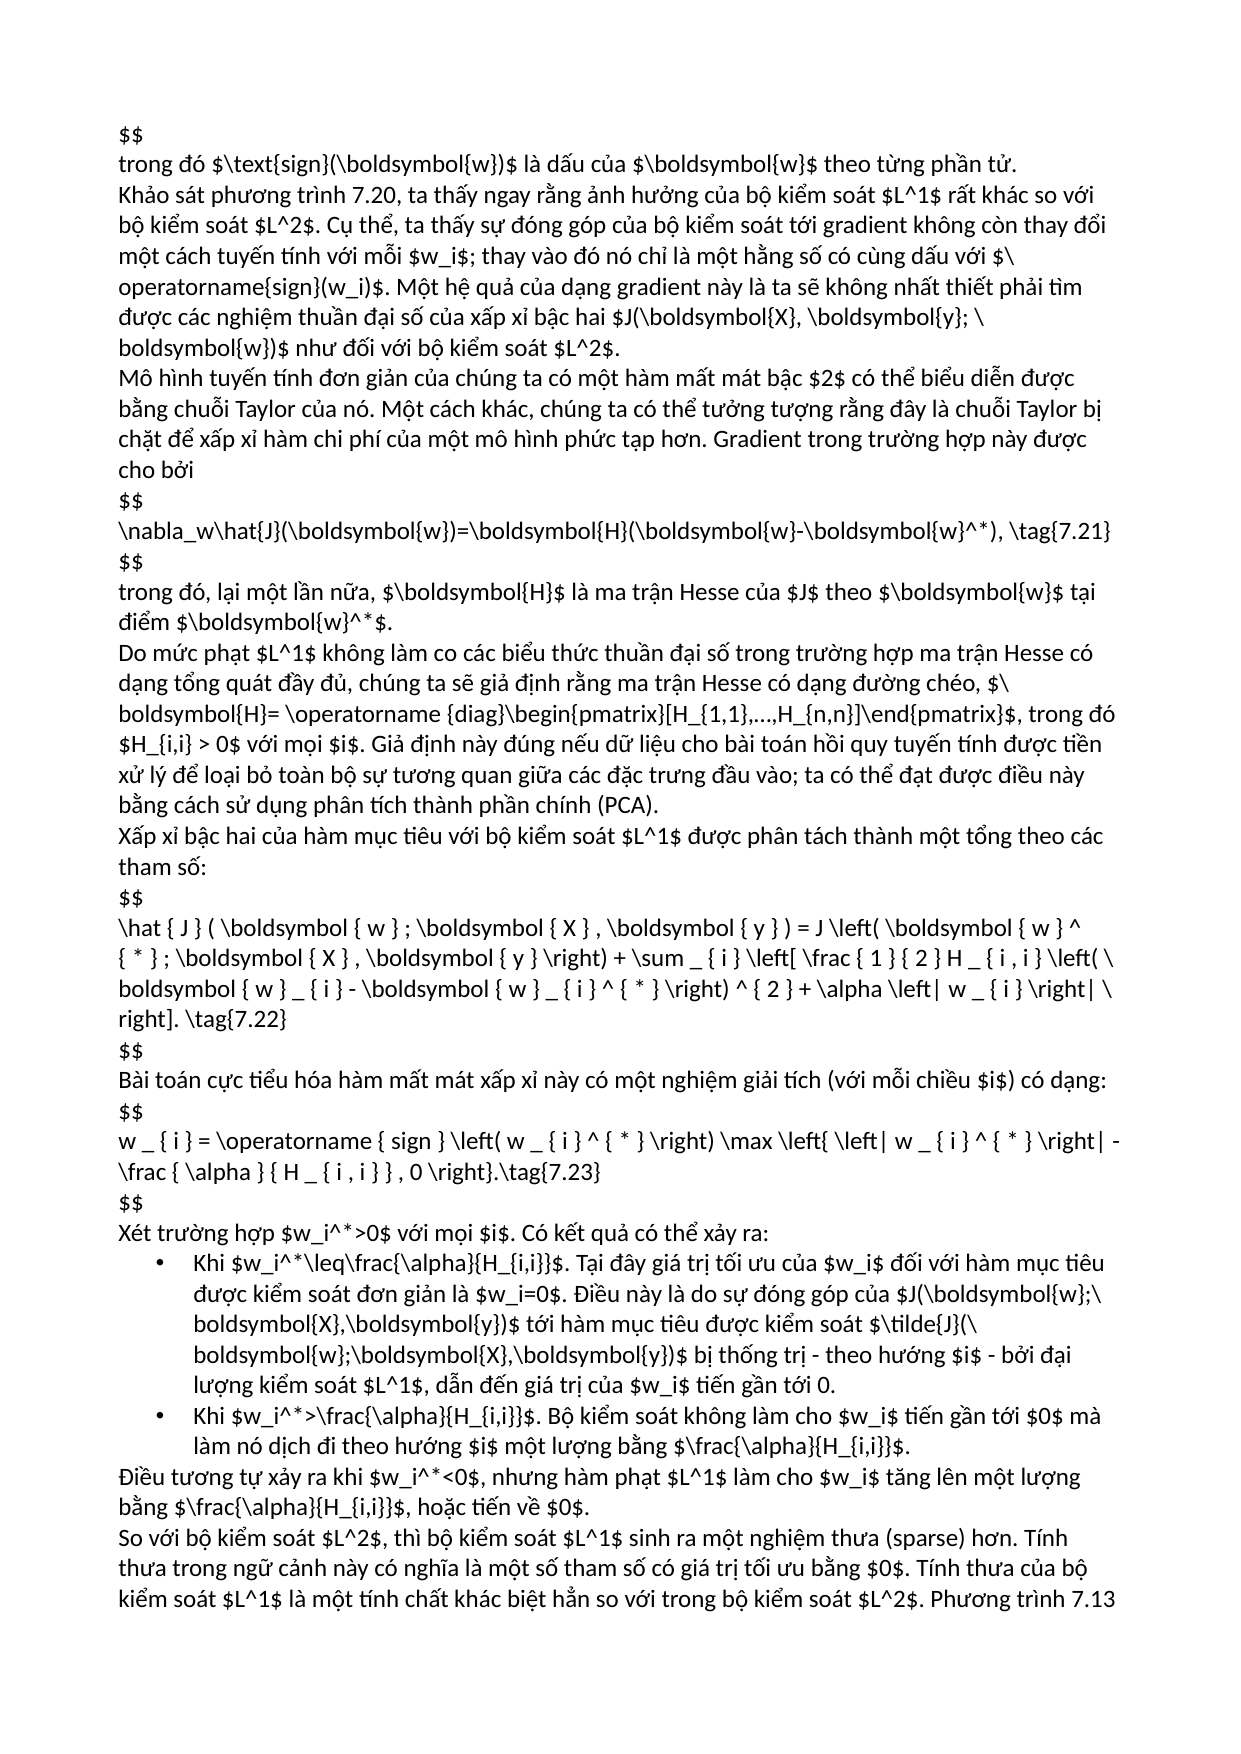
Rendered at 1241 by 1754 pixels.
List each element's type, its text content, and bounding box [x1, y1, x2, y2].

text \hat { J } ( \boldsymbol { w } ; \boldsymbol { X } , \boldsymbol { y } ) = J \left( \boldsymbol { w } ^ { * } ; \boldsymbol { X } , \boldsymbol { y } \right) + \sum _ { i } \left[ \frac { 1 } { 2 } H _ { i , i } \left( \boldsymbol { w } _ { i } - \boldsymbol { w } _ { i } ^ { * } \right) ^ { 2 } + \alpha \left| w _ { i } \right| \right]. \tag{7.22} [118, 912, 1122, 1034]
text Khảo sát phương trình 7.20, ta thấy ngay rằng ảnh hưởng của bộ kiểm soát $L^1$ rất khác so với bộ kiểm soát $L^2$. Cụ thể, ta thấy sự đóng góp của bộ kiểm soát tới gradient không còn thay đổi một cách tuyến tính với mỗi $w_i$; thay vào đó nó chỉ là một hằng số có cùng dấu với $\operatorname{sign}(w_i)$. Một hệ quả của dạng gradient này là ta sẽ không nhất thiết phải tìm được các nghiệm thuần đại số của xấp xỉ bậc hai $J(\boldsymbol{X}, \boldsymbol{y}; \boldsymbol{w})$ như đối với bộ kiểm soát $L^2$. [118, 179, 1122, 362]
text Bài toán cực tiểu hóa hàm mất mát xấp xỉ này có một nghiệm giải tích (với mỗi chiều $i$) có dạng: [118, 1064, 1122, 1095]
text So với bộ kiểm soát $L^2$, thì bộ kiểm soát $L^1$ sinh ra một nghiệm thưa (sparse) hơn. Tính thưa trong ngữ cảnh này có nghĩa là một số tham số có giá trị tối ưu bằng $0$. Tính thưa của bộ kiểm soát $L^1$ là một tính chất khác biệt hẳn so với trong bộ kiểm soát $L^2$. Phương trình 7.13 [118, 1522, 1122, 1614]
list Khi $w_i^*\leq\frac{\alpha}{H_{i,i}}$. Tại đây giá trị tối ưu của $w_i$ đối với hàm mục tiêu được kiểm soát đơn giản là $w_i=0$. Điều này là do sự đóng góp của $J(\boldsymbol{w};\boldsymbol{X},\boldsymbol{y})$ tới hàm mục tiêu được kiểm soát $\tilde{J}(\boldsymbol{w};\boldsymbol{X},\boldsymbol{y})$ bị thống trị - theo hướng $i$ - bởi đại lượng kiểm soát $L^1$, dẫn đến giá trị của $w_i$ tiến gần tới 0. [156, 1247, 1122, 1400]
text $$ [118, 1186, 1122, 1217]
text w _ { i } = \operatorname { sign } \left( w _ { i } ^ { * } \right) \max \left{ \left| w _ { i } ^ { * } \right| - \frac { \alpha } { H _ { i , i } } , 0 \right}.\tag{7.23} [118, 1125, 1122, 1186]
list Khi $w_i^*>\frac{\alpha}{H_{i,i}}$. Bộ kiểm soát không làm cho $w_i$ tiến gần tới $0$ mà làm nó dịch đi theo hướng $i$ một lượng bằng $\frac{\alpha}{H_{i,i}}$. [156, 1400, 1122, 1461]
text $$ [118, 881, 1122, 912]
text $$ [118, 545, 1122, 576]
text Xấp xỉ bậc hai của hàm mục tiêu với bộ kiểm soát $L^1$ được phân tách thành một tổng theo các tham số: [118, 820, 1122, 881]
text $$ [118, 118, 1122, 149]
text trong đó $\text{sign}(\boldsymbol{w})$ là dấu của $\boldsymbol{w}$ theo từng phần tử. [118, 149, 1122, 179]
text Xét trường hợp $w_i^*>0$ với mọi $i$. Có kết quả có thể xảy ra: [118, 1217, 1122, 1247]
text Do mức phạt $L^1$ không làm co các biểu thức thuần đại số trong trường hợp ma trận Hesse có dạng tổng quát đầy đủ, chúng ta sẽ giả định rằng ma trận Hesse có dạng đường chéo, $\boldsymbol{H}= \operatorname {diag}\begin{pmatrix}[H_{1,1},…,H_{n,n}]\end{pmatrix}$, trong đó $H_{i,i} > 0$ với mọi $i$. Giả định này đúng nếu dữ liệu cho bài toán hồi quy tuyến tính được tiền xử lý để loại bỏ toàn bộ sự tương quan giữa các đặc trưng đầu vào; ta có thể đạt được điều này bằng cách sử dụng phân tích thành phần chính (PCA). [118, 637, 1122, 820]
text $$ [118, 484, 1122, 515]
text trong đó, lại một lần nữa, $\boldsymbol{H}$ là ma trận Hesse của $J$ theo $\boldsymbol{w}$ tại điểm $\boldsymbol{w}^*$. [118, 576, 1122, 637]
text Điều tương tự xảy ra khi $w_i^*<0$, nhưng hàm phạt $L^1$ làm cho $w_i$ tăng lên một lượng bằng $\frac{\alpha}{H_{i,i}}$, hoặc tiến về $0$. [118, 1461, 1122, 1522]
text $$ [118, 1095, 1122, 1125]
text $$ [118, 1034, 1122, 1064]
text Mô hình tuyến tính đơn giản của chúng ta có một hàm mất mát bậc $2$ có thể biểu diễn được bằng chuỗi Taylor của nó. Một cách khác, chúng ta có thể tưởng tượng rằng đây là chuỗi Taylor bị chặt để xấp xỉ hàm chi phí của một mô hình phức tạp hơn. Gradient trong trường hợp này được cho bởi [118, 362, 1122, 484]
text \nabla_w\hat{J}(\boldsymbol{w})=\boldsymbol{H}(\boldsymbol{w}-\boldsymbol{w}^*), \tag{7.21} [118, 515, 1122, 545]
